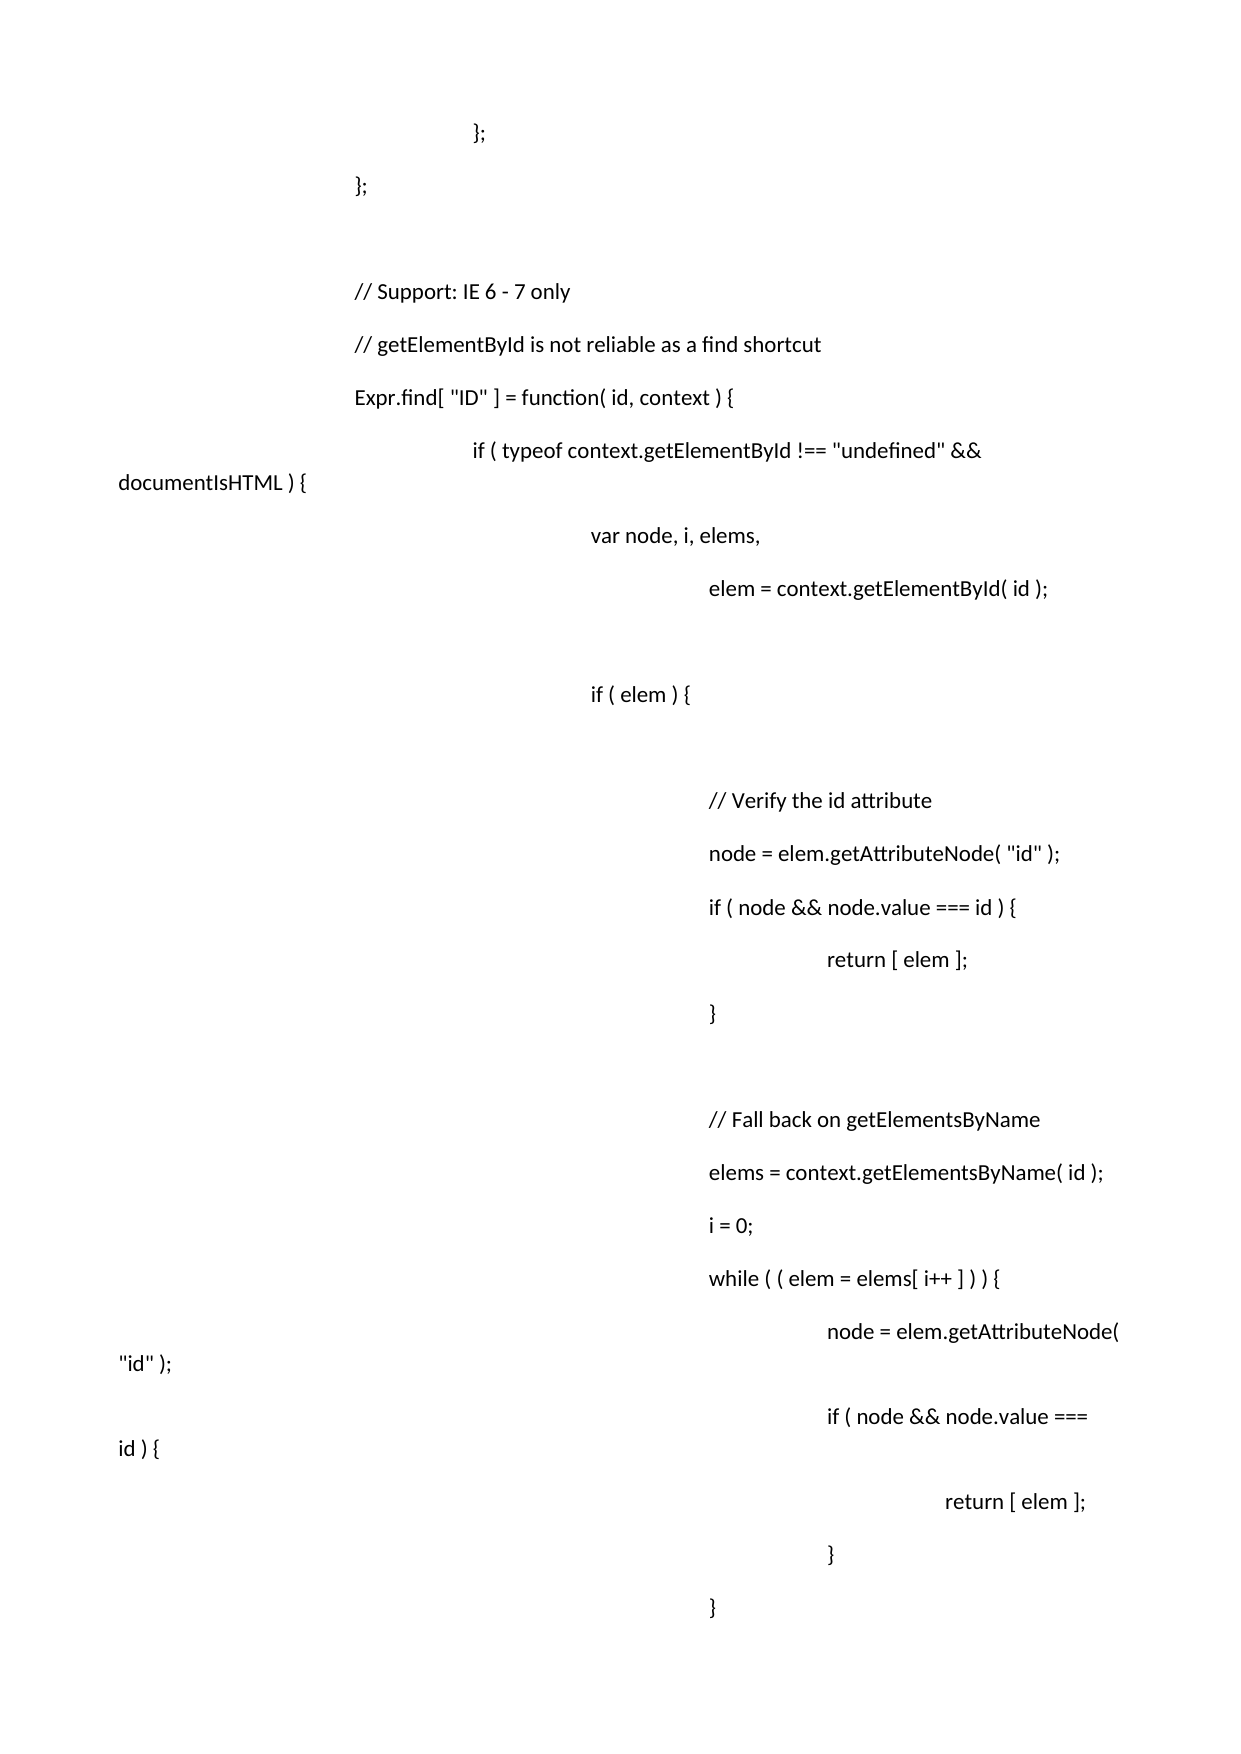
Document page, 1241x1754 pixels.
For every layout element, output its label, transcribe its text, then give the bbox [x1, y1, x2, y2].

text var node, i, elems, [118, 521, 1122, 549]
text // getElementById is not reliable as a find shortcut [118, 330, 1122, 358]
text // Fall back on getElementsByName [118, 1105, 1122, 1133]
text Expr.find[ "ID" ] = function( id, context ) { [118, 383, 1122, 411]
text if ( node && node.value === id ) { [118, 893, 1122, 921]
text if ( elem ) { [118, 681, 1122, 708]
text }; [118, 171, 1122, 199]
text // Support: IE 6 - 7 only [118, 277, 1122, 305]
text elems = context.getElementsByName( id ); [118, 1158, 1122, 1186]
text if ( typeof context.getElementById !== "undefined" && documentIsHTML ) { [118, 436, 1122, 496]
text i = 0; [118, 1211, 1122, 1239]
text } [118, 1540, 1122, 1568]
text elem = context.getElementById( id ); [118, 574, 1122, 602]
text if ( node && node.value === id ) { [118, 1402, 1122, 1462]
text node = elem.getAttributeNode( "id" ); [118, 1317, 1122, 1377]
text return [ elem ]; [118, 946, 1122, 974]
text } [118, 1593, 1122, 1621]
text while ( ( elem = elems[ i++ ] ) ) { [118, 1264, 1122, 1292]
text // Verify the id attribute [118, 787, 1122, 814]
text }; [118, 118, 1122, 146]
text } [118, 999, 1122, 1027]
text return [ elem ]; [118, 1487, 1122, 1515]
text node = elem.getAttributeNode( "id" ); [118, 839, 1122, 868]
